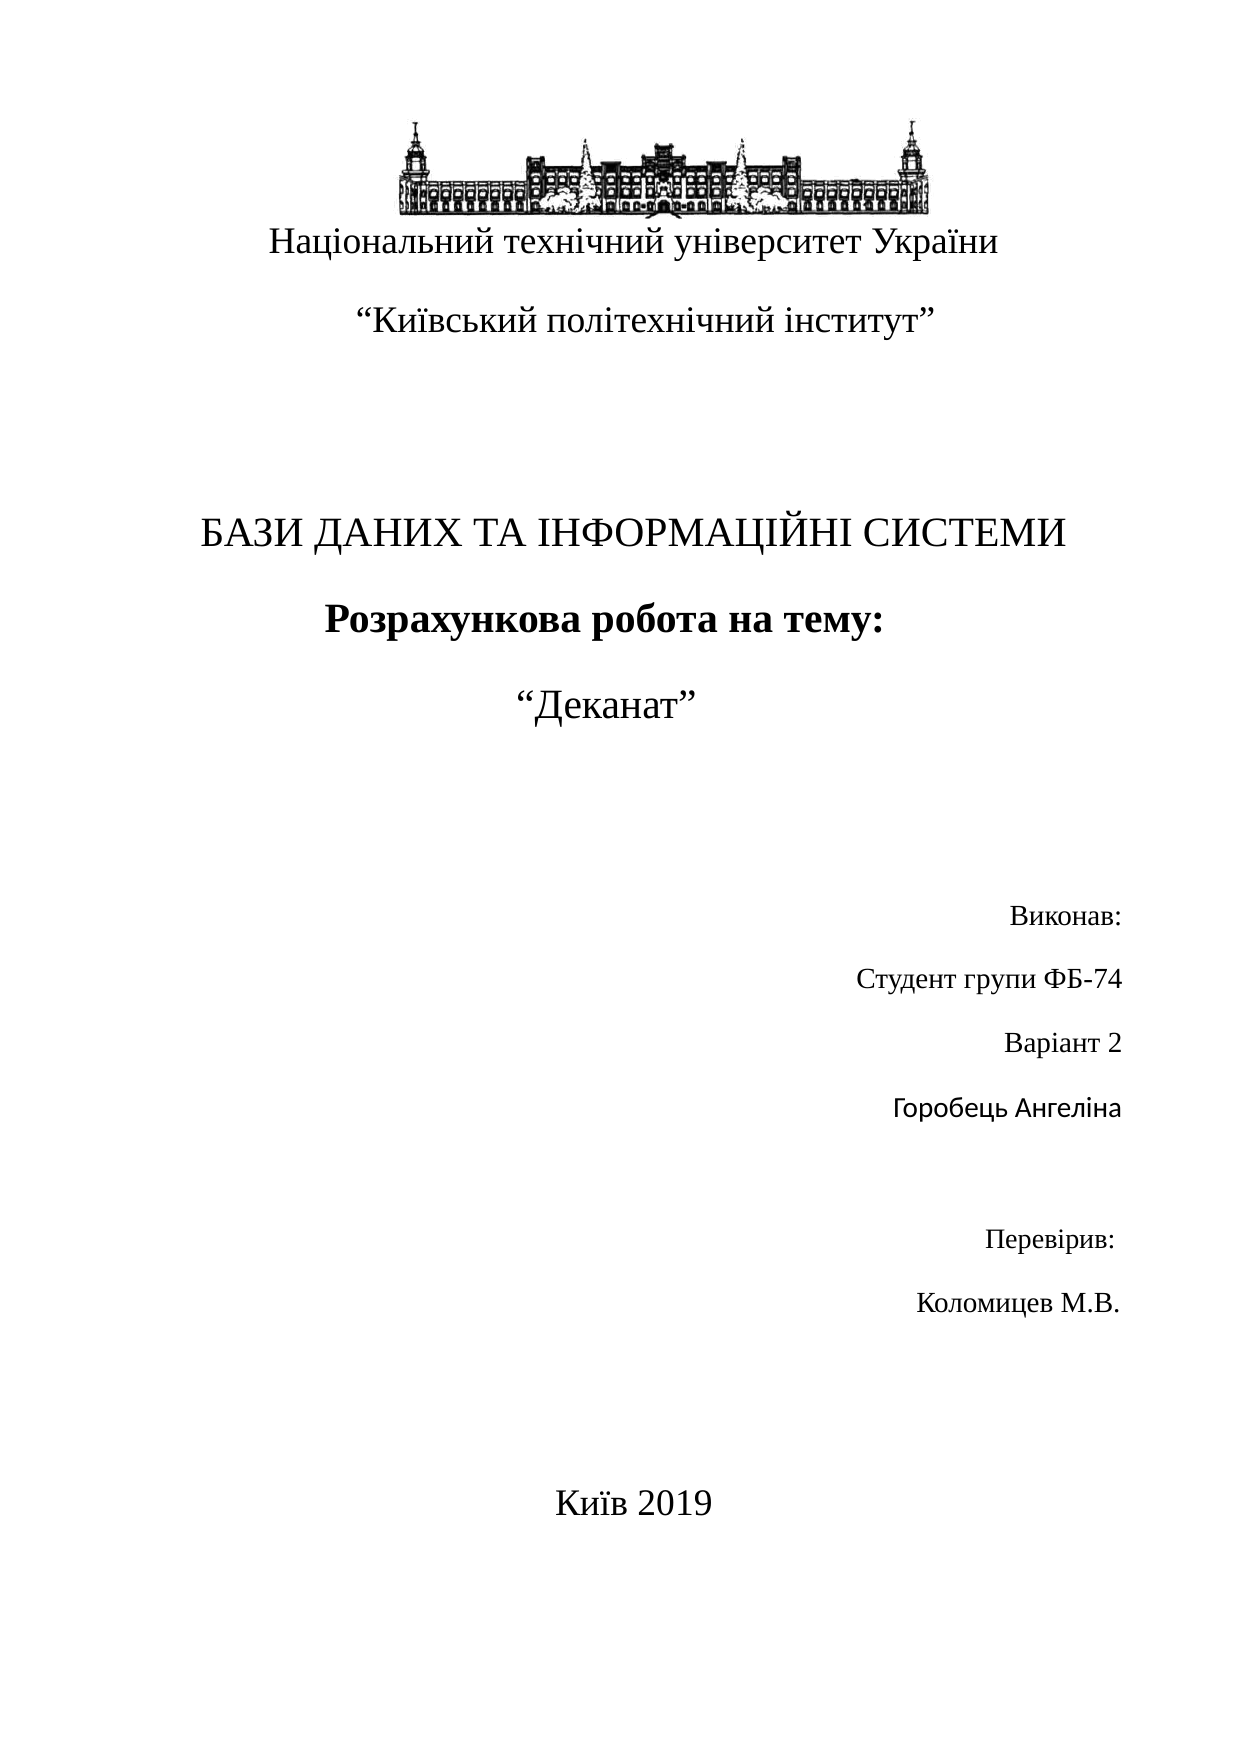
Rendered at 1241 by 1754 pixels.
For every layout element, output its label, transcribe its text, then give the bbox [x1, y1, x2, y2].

text “Київський політехнічний інститут” [356, 297, 1122, 341]
text Студент групи ФБ-74 [118, 961, 1122, 995]
text БАЗИ ДАНИХ ТА ІНФОРМАЦІЙНІ СИСТЕМИ [118, 508, 1149, 556]
text Коломицев М.В. [916, 1285, 1122, 1318]
text “Деканат” [118, 679, 1122, 727]
text Перевірив: [985, 1222, 1122, 1255]
text Виконав: [118, 898, 1122, 931]
text Київ 2019 [118, 1480, 1149, 1523]
text Горобець Ангеліна [118, 1089, 1122, 1124]
text Національний технічний університет України [118, 219, 1149, 262]
picture [393, 118, 934, 219]
text Варіант 2 [118, 1025, 1122, 1059]
text Розрахункова робота на тему: [118, 593, 1122, 641]
